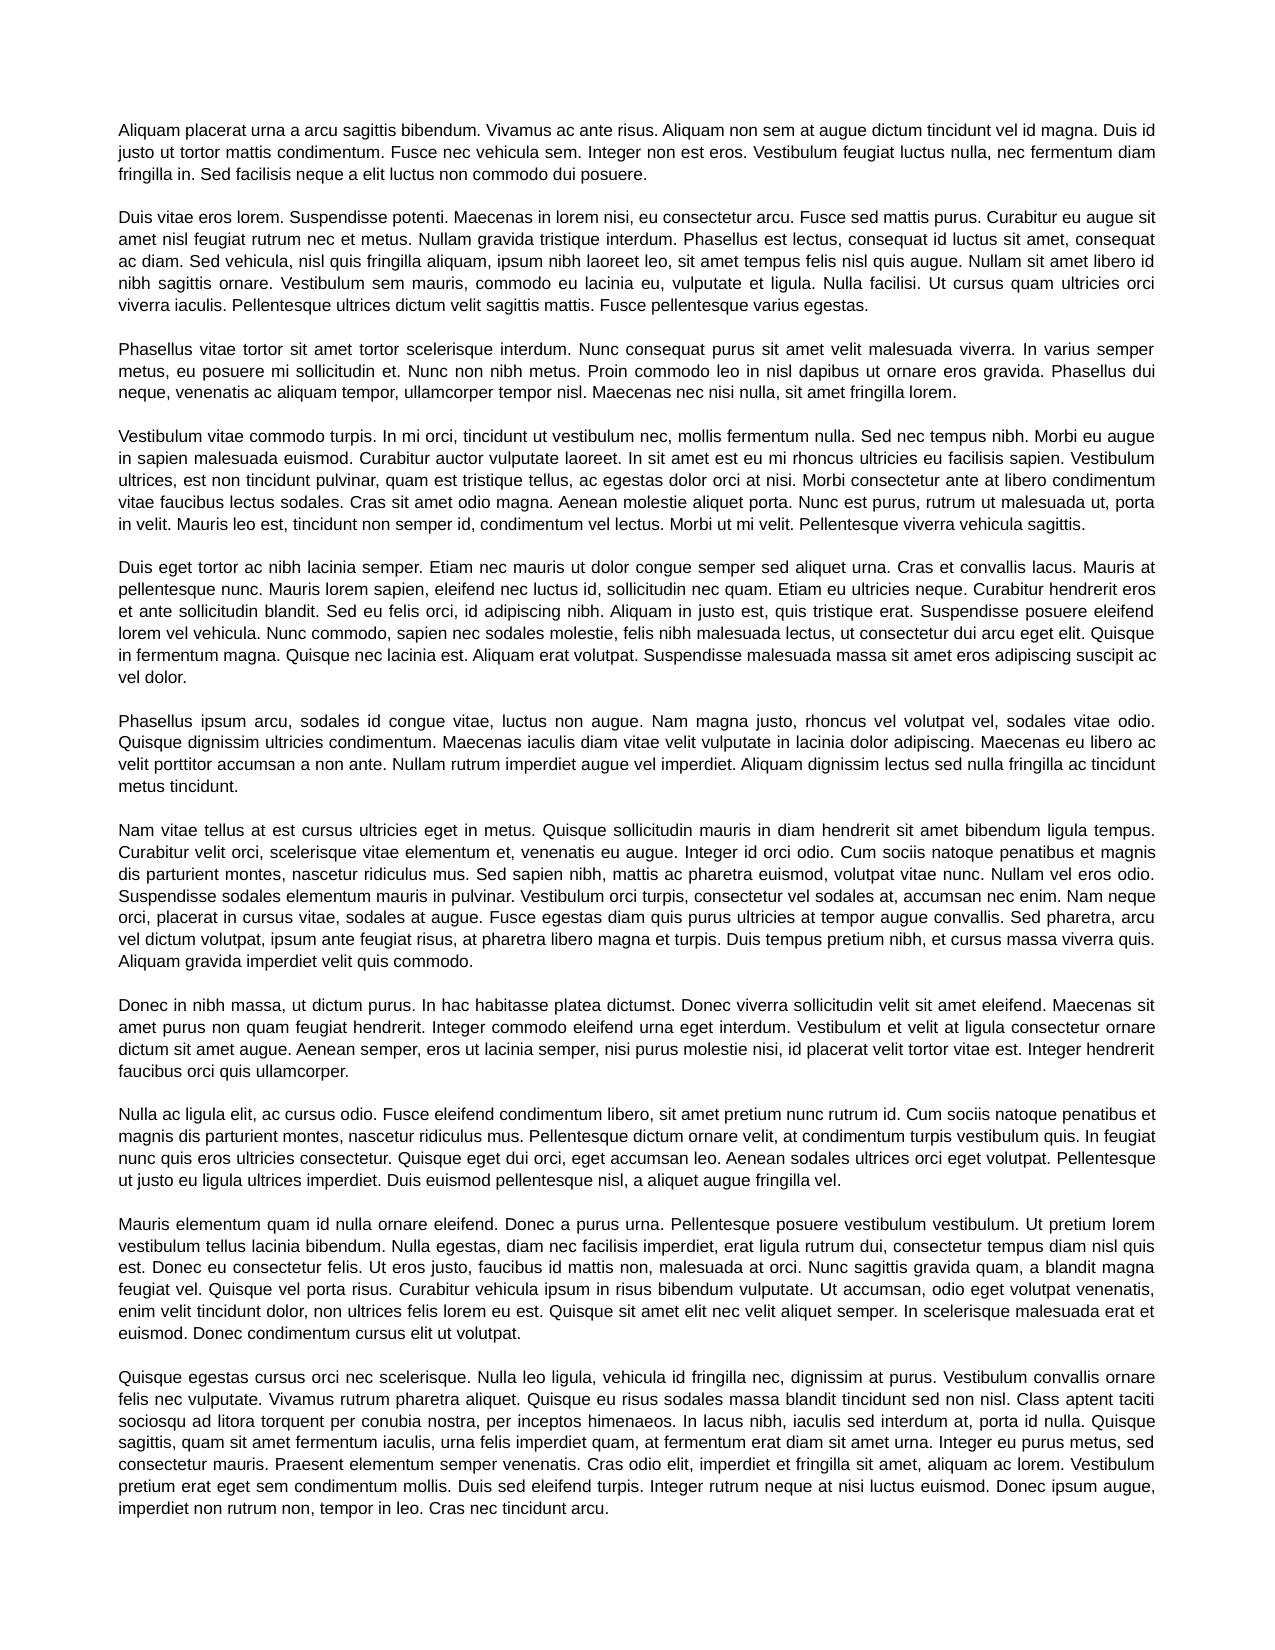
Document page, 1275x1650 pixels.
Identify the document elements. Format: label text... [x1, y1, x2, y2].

text Aliquam placerat urna a arcu sagittis bibendum. Vivamus ac ante risus. Aliquam non sem at augue dictum tincidunt vel id magna. Duis id justo ut tortor mattis condimentum. Fusce nec vehicula sem. Integer non est eros. Vestibulum feugiat luctus nulla, nec fermentum diam fringilla in. Sed facilisis neque a elit luctus non commodo dui posuere. [118, 118, 1157, 184]
text Quisque egestas cursus orci nec scelerisque. Nulla leo ligula, vehicula id fringilla nec, dignissim at purus. Vestibulum convallis ornare felis nec vulputate. Vivamus rutrum pharetra aliquet. Quisque eu risus sodales massa blandit tincidunt sed non nisl. Class aptent taciti sociosqu ad litora torquent per conubia nostra, per inceptos himenaeos. In lacus nibh, iaculis sed interdum at, porta id nulla. Quisque sagittis, quam sit amet fermentum iaculis, urna felis imperdiet quam, at fermentum erat diam sit amet urna. Integer eu purus metus, sed consectetur mauris. Praesent elementum semper venenatis. Cras odio elit, imperdiet et fringilla sit amet, aliquam ac lorem. Vestibulum pretium erat eget sem condimentum mollis. Duis sed eleifend turpis. Integer rutrum neque at nisi luctus euismod. Donec ipsum augue, imperdiet non rutrum non, tempor in leo. Cras nec tincidunt arcu. [118, 1365, 1157, 1518]
text Mauris elementum quam id nulla ornare eleifend. Donec a purus urna. Pellentesque posuere vestibulum vestibulum. Ut pretium lorem vestibulum tellus lacinia bibendum. Nulla egestas, diam nec facilisis imperdiet, erat ligula rutrum dui, consectetur tempus diam nisl quis est. Donec eu consectetur felis. Ut eros justo, faucibus id mattis non, malesuada at orci. Nunc sagittis gravida quam, a blandit magna feugiat vel. Quisque vel porta risus. Curabitur vehicula ipsum in risus bibendum vulputate. Ut accumsan, odio eget volutpat venenatis, enim velit tincidunt dolor, non ultrices felis lorem eu est. Quisque sit amet elit nec velit aliquet semper. In scelerisque malesuada erat et euismod. Donec condimentum cursus elit ut volutpat. [118, 1212, 1157, 1343]
text Donec in nibh massa, ut dictum purus. In hac habitasse platea dictumst. Donec viverra sollicitudin velit sit amet eleifend. Maecenas sit amet purus non quam feugiat hendrerit. Integer commodo eleifend urna eget interdum. Vestibulum et velit at ligula consectetur ornare dictum sit amet augue. Aenean semper, eros ut lacinia semper, nisi purus molestie nisi, id placerat velit tortor vitae est. Integer hendrerit faucibus orci quis ullamcorper. [118, 993, 1157, 1081]
text Nam vitae tellus at est cursus ultricies eget in metus. Quisque sollicitudin mauris in diam hendrerit sit amet bibendum ligula tempus. Curabitur velit orci, scelerisque vitae elementum et, venenatis eu augue. Integer id orci odio. Cum sociis natoque penatibus et magnis dis parturient montes, nascetur ridiculus mus. Sed sapien nibh, mattis ac pharetra euismod, volutpat vitae nunc. Nullam vel eros odio. Suspendisse sodales elementum mauris in pulvinar. Vestibulum orci turpis, consectetur vel sodales at, accumsan nec enim. Nam neque orci, placerat in cursus vitae, sodales at augue. Fusce egestas diam quis purus ultricies at tempor augue convallis. Sed pharetra, arcu vel dictum volutpat, ipsum ante feugiat risus, at pharetra libero magna et turpis. Duis tempus pretium nibh, et cursus massa viverra quis. Aliquam gravida imperdiet velit quis commodo. [118, 818, 1157, 971]
text Phasellus vitae tortor sit amet tortor scelerisque interdum. Nunc consequat purus sit amet velit malesuada viverra. In varius semper metus, eu posuere mi sollicitudin et. Nunc non nibh metus. Proin commodo leo in nisl dapibus ut ornare eros gravida. Phasellus dui neque, venenatis ac aliquam tempor, ullamcorper tempor nisl. Maecenas nec nisi nulla, sit amet fringilla lorem. [118, 337, 1157, 402]
text Duis eget tortor ac nibh lacinia semper. Etiam nec mauris ut dolor congue semper sed aliquet urna. Cras et convallis lacus. Mauris at pellentesque nunc. Mauris lorem sapien, eleifend nec luctus id, sollicitudin nec quam. Etiam eu ultricies neque. Curabitur hendrerit eros et ante sollicitudin blandit. Sed eu felis orci, id adipiscing nibh. Aliquam in justo est, quis tristique erat. Suspendisse posuere eleifend lorem vel vehicula. Nunc commodo, sapien nec sodales molestie, felis nibh malesuada lectus, ut consectetur dui arcu eget elit. Quisque in fermentum magna. Quisque nec lacinia est. Aliquam erat volutpat. Suspendisse malesuada massa sit amet eros adipiscing suscipit ac vel dolor. [118, 556, 1157, 687]
text Vestibulum vitae commodo turpis. In mi orci, tincidunt ut vestibulum nec, mollis fermentum nulla. Sed nec tempus nibh. Morbi eu augue in sapien malesuada euismod. Curabitur auctor vulputate laoreet. In sit amet est eu mi rhoncus ultricies eu facilisis sapien. Vestibulum ultrices, est non tincidunt pulvinar, quam est tristique tellus, ac egestas dolor orci at nisi. Morbi consectetur ante at libero condimentum vitae faucibus lectus sodales. Cras sit amet odio magna. Aenean molestie aliquet porta. Nunc est purus, rutrum ut malesuada ut, porta in velit. Mauris leo est, tincidunt non semper id, condimentum vel lectus. Morbi ut mi velit. Pellentesque viverra vehicula sagittis. [118, 424, 1157, 534]
text Phasellus ipsum arcu, sodales id congue vitae, luctus non augue. Nam magna justo, rhoncus vel volutpat vel, sodales vitae odio. Quisque dignissim ultricies condimentum. Maecenas iaculis diam vitae velit vulputate in lacinia dolor adipiscing. Maecenas eu libero ac velit porttitor accumsan a non ante. Nullam rutrum imperdiet augue vel imperdiet. Aliquam dignissim lectus sed nulla fringilla ac tincidunt metus tincidunt. [118, 709, 1157, 796]
text Duis vitae eros lorem. Suspendisse potenti. Maecenas in lorem nisi, eu consectetur arcu. Fusce sed mattis purus. Curabitur eu augue sit amet nisl feugiat rutrum nec et metus. Nullam gravida tristique interdum. Phasellus est lectus, consequat id luctus sit amet, consequat ac diam. Sed vehicula, nisl quis fringilla aliquam, ipsum nibh laoreet leo, sit amet tempus felis nisl quis augue. Nullam sit amet libero id nibh sagittis ornare. Vestibulum sem mauris, commodo eu lacinia eu, vulputate et ligula. Nulla facilisi. Ut cursus quam ultricies orci viverra iaculis. Pellentesque ultrices dictum velit sagittis mattis. Fusce pellentesque varius egestas. [118, 206, 1157, 315]
text Nulla ac ligula elit, ac cursus odio. Fusce eleifend condimentum libero, sit amet pretium nunc rutrum id. Cum sociis natoque penatibus et magnis dis parturient montes, nascetur ridiculus mus. Pellentesque dictum ornare velit, at condimentum turpis vestibulum quis. In feugiat nunc quis eros ultricies consectetur. Quisque eget dui orci, eget accumsan leo. Aenean sodales ultrices orci eget volutpat. Pellentesque ut justo eu ligula ultrices imperdiet. Duis euismod pellentesque nisl, a aliquet augue fringilla vel. [118, 1102, 1157, 1190]
